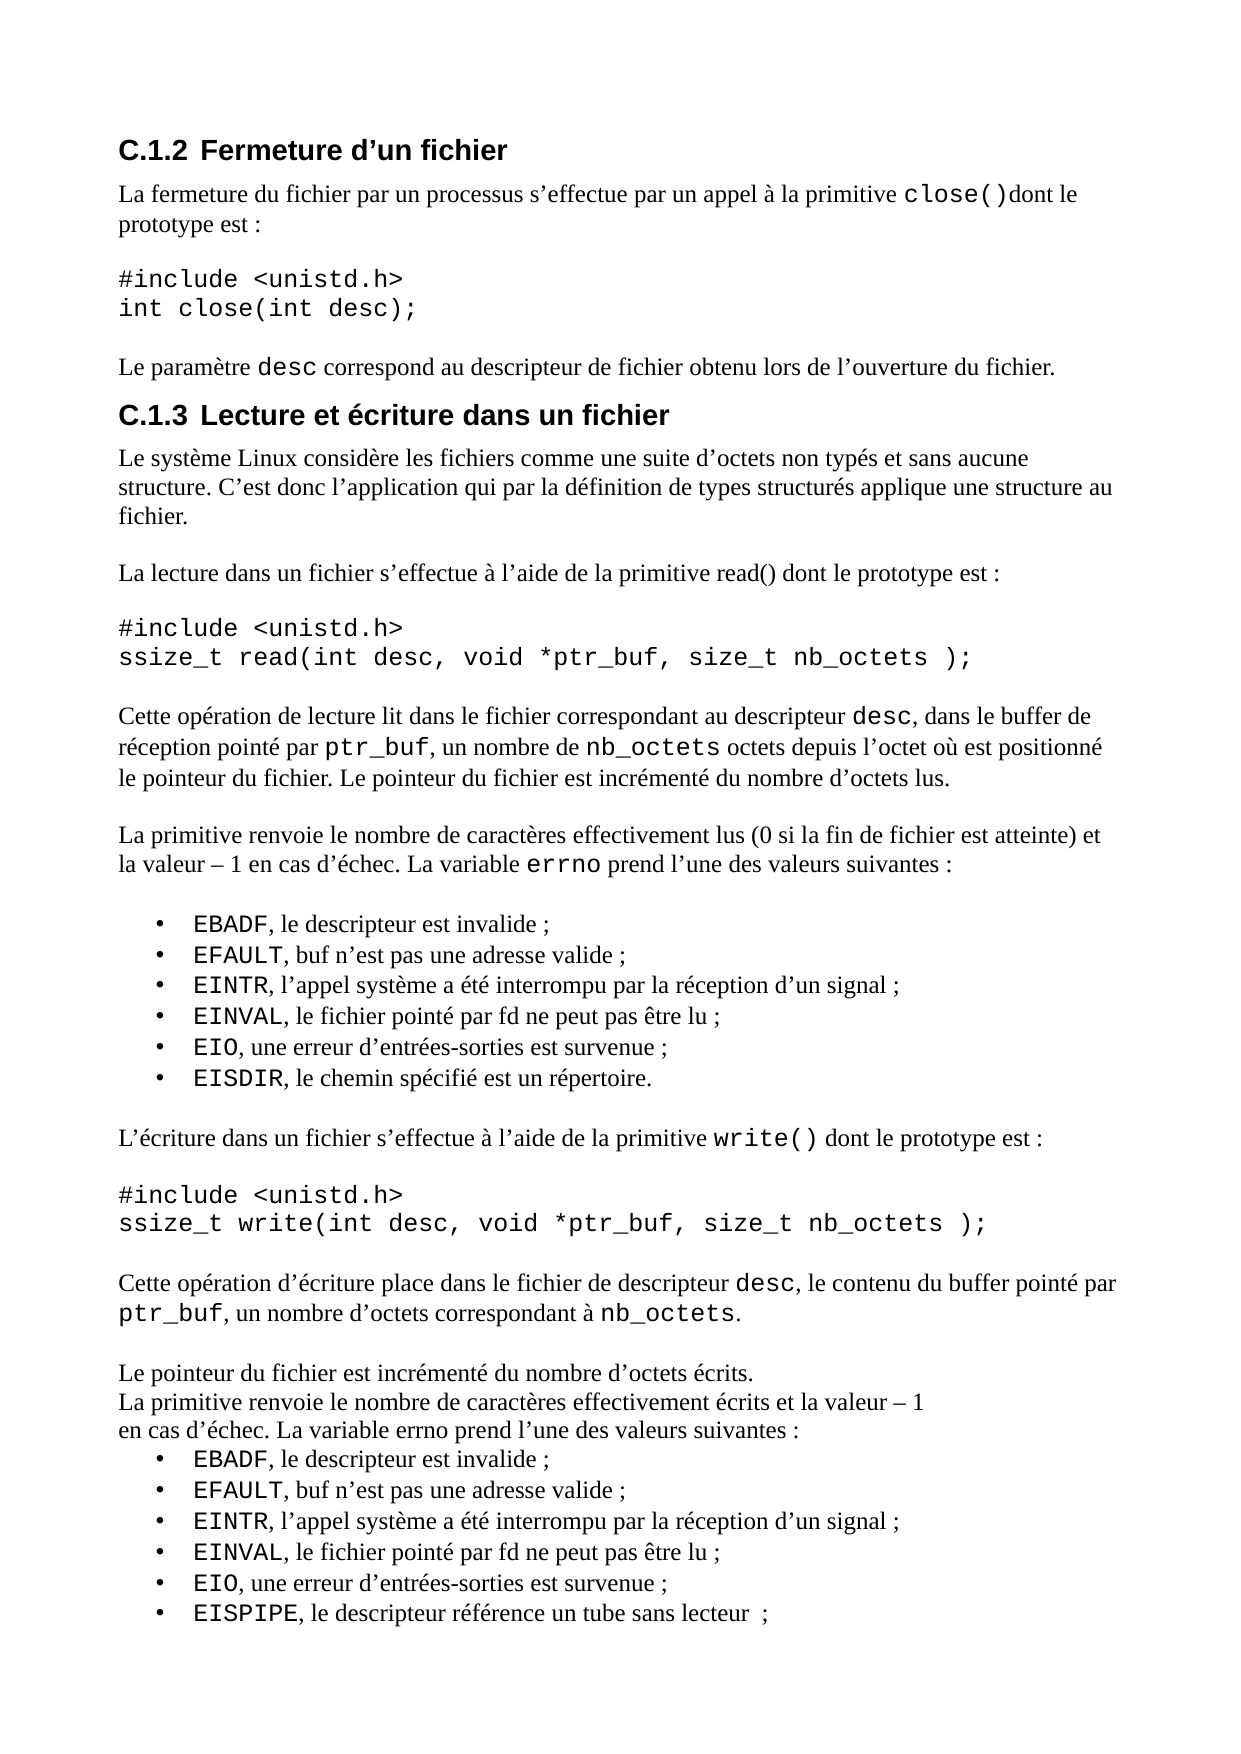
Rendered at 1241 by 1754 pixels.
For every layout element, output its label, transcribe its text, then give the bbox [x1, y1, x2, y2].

text ssize_t write(int desc, void *ptr_buf, size_t nb_octets ); [118, 1211, 1122, 1239]
text La primitive renvoie le nombre de caractères effectivement écrits et la valeur – 1 [118, 1387, 1122, 1416]
subtitle Lecture et écriture dans un fichier [118, 397, 1122, 431]
text La fermeture du fichier par un processus s’effectue par un appel à la primitive close()dont le prototype est : [118, 179, 1122, 238]
list EISPIPE, le descripteur référence un tube sans lecteur ; [156, 1598, 1122, 1629]
list EIO, une erreur d’entrées-sorties est survenue ; [156, 1568, 1122, 1598]
text Cette opération d’écriture place dans le fichier de descripteur desc, le contenu du buffer pointé par ptr_buf, un nombre d’octets correspondant à nb_octets. [118, 1268, 1122, 1329]
text ssize_t read(int desc, void *ptr_buf, size_t nb_octets ); [118, 644, 1122, 673]
list EINVAL, le fichier pointé par fd ne peut pas être lu ; [156, 1001, 1122, 1032]
text La primitive renvoie le nombre de caractères effectivement lus (0 si la fin de fichier est atteinte) et la valeur – 1 en cas d’échec. La variable errno prend l’une des valeurs suivantes : [118, 821, 1122, 880]
list EBADF, le descripteur est invalide ; [156, 909, 1122, 940]
text Le système Linux considère les fichiers comme une suite d’octets non typés et sans aucune structure. C’est donc l’application qui par la définition de types structurés applique une structure au fichier. [118, 443, 1122, 530]
text #include <unistd.h> [118, 1182, 1122, 1211]
list EIO, une erreur d’entrées-sorties est survenue ; [156, 1032, 1122, 1063]
list EBADF, le descripteur est invalide ; [156, 1444, 1122, 1475]
subtitle Fermeture d’un fichier [118, 133, 1122, 166]
text Le paramètre desc correspond au descripteur de fichier obtenu lors de l’ouverture du fichier. [118, 352, 1122, 383]
list EINTR, l’appel système a été interrompu par la réception d’un signal ; [156, 971, 1122, 1001]
text #include <unistd.h> [118, 616, 1122, 644]
list EINVAL, le fichier pointé par fd ne peut pas être lu ; [156, 1537, 1122, 1568]
text int close(int desc); [118, 295, 1122, 324]
text Cette opération de lecture lit dans le fichier correspondant au descripteur desc, dans le buffer de réception pointé par ptr_buf, un nombre de nb_octets octets depuis l’octet où est positionné le pointeur du fichier. Le pointeur du fichier est incrémenté du nombre d’octets lus. [118, 701, 1122, 792]
text en cas d’échec. La variable errno prend l’une des valeurs suivantes : [118, 1416, 1122, 1444]
text Le pointeur du fichier est incrémenté du nombre d’octets écrits. [118, 1358, 1122, 1387]
list EISDIR, le chemin spécifié est un répertoire. [156, 1063, 1122, 1094]
list EFAULT, buf n’est pas une adresse valide ; [156, 1475, 1122, 1506]
text #include <unistd.h> [118, 267, 1122, 295]
text La lecture dans un fichier s’effectue à l’aide de la primitive read() dont le prototype est : [118, 558, 1122, 587]
list EFAULT, buf n’est pas une adresse valide ; [156, 940, 1122, 971]
text L’écriture dans un fichier s’effectue à l’aide de la primitive write() dont le prototype est : [118, 1123, 1122, 1153]
list EINTR, l’appel système a été interrompu par la réception d’un signal ; [156, 1506, 1122, 1537]
